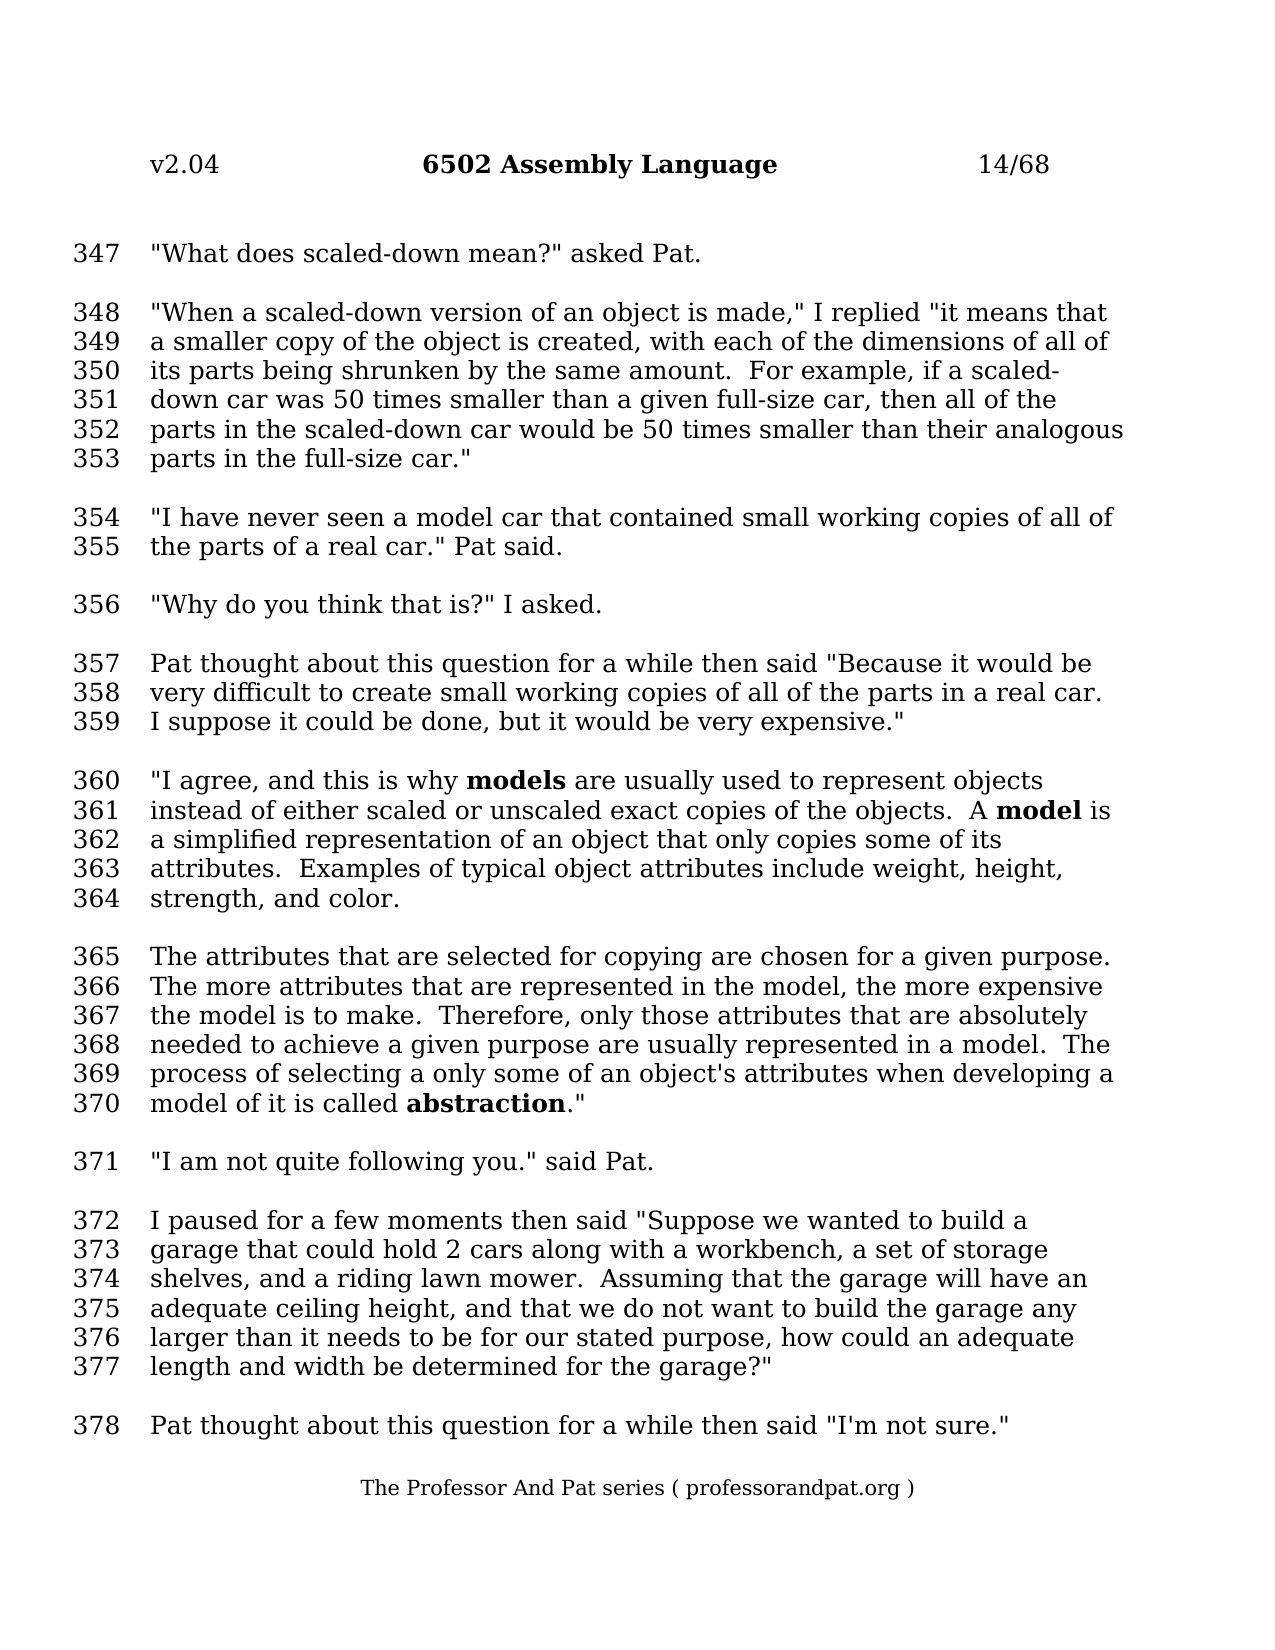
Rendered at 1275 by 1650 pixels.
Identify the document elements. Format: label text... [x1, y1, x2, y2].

text "I am not quite following you." said Pat. [150, 1148, 1125, 1177]
text "When a scaled-down version of an object is made," I replied "it means that a smaller copy of the object is created, with each of the dimensions of all of its parts being shrunken by the same amount. For example, if a scaled-down car was 50 times smaller than a given full-size car, then all of the parts in the scaled-down car would be 50 times smaller than their analogous parts in the full-size car." [150, 298, 1125, 473]
text The attributes that are selected for copying are chosen for a given purpose. The more attributes that are represented in the model, the more expensive the model is to make. Therefore, only those attributes that are absolutely needed to achieve a given purpose are usually represented in a model. The process of selecting a only some of an object's attributes when developing a model of it is called abstraction." [150, 942, 1125, 1118]
text Pat thought about this question for a while then said "I'm not sure." [150, 1411, 1125, 1440]
text "I agree, and this is why models are usually used to represent objects instead of either scaled or unscaled exact copies of the objects. A model is a simplified representation of an object that only copies some of its attributes. Examples of typical object attributes include weight, height, strength, and color. [150, 766, 1125, 913]
text I paused for a few moments then said "Suppose we wanted to build a garage that could hold 2 cars along with a workbench, a set of storage shelves, and a riding lawn mower. Assuming that the garage will have an adequate ceiling height, and that we do not want to build the garage any larger than it needs to be for our stated purpose, how could an adequate length and width be determined for the garage?" [150, 1206, 1125, 1382]
text "Why do you think that is?" I asked. [150, 591, 1125, 620]
text "What does scaled-down mean?" asked Pat. [150, 239, 1125, 268]
text "I have never seen a model car that contained small working copies of all of the parts of a real car." Pat said. [150, 503, 1125, 561]
text Pat thought about this question for a while then said "Because it would be very difficult to create small working copies of all of the parts in a real car. I suppose it could be done, but it would be very expensive." [150, 649, 1125, 737]
